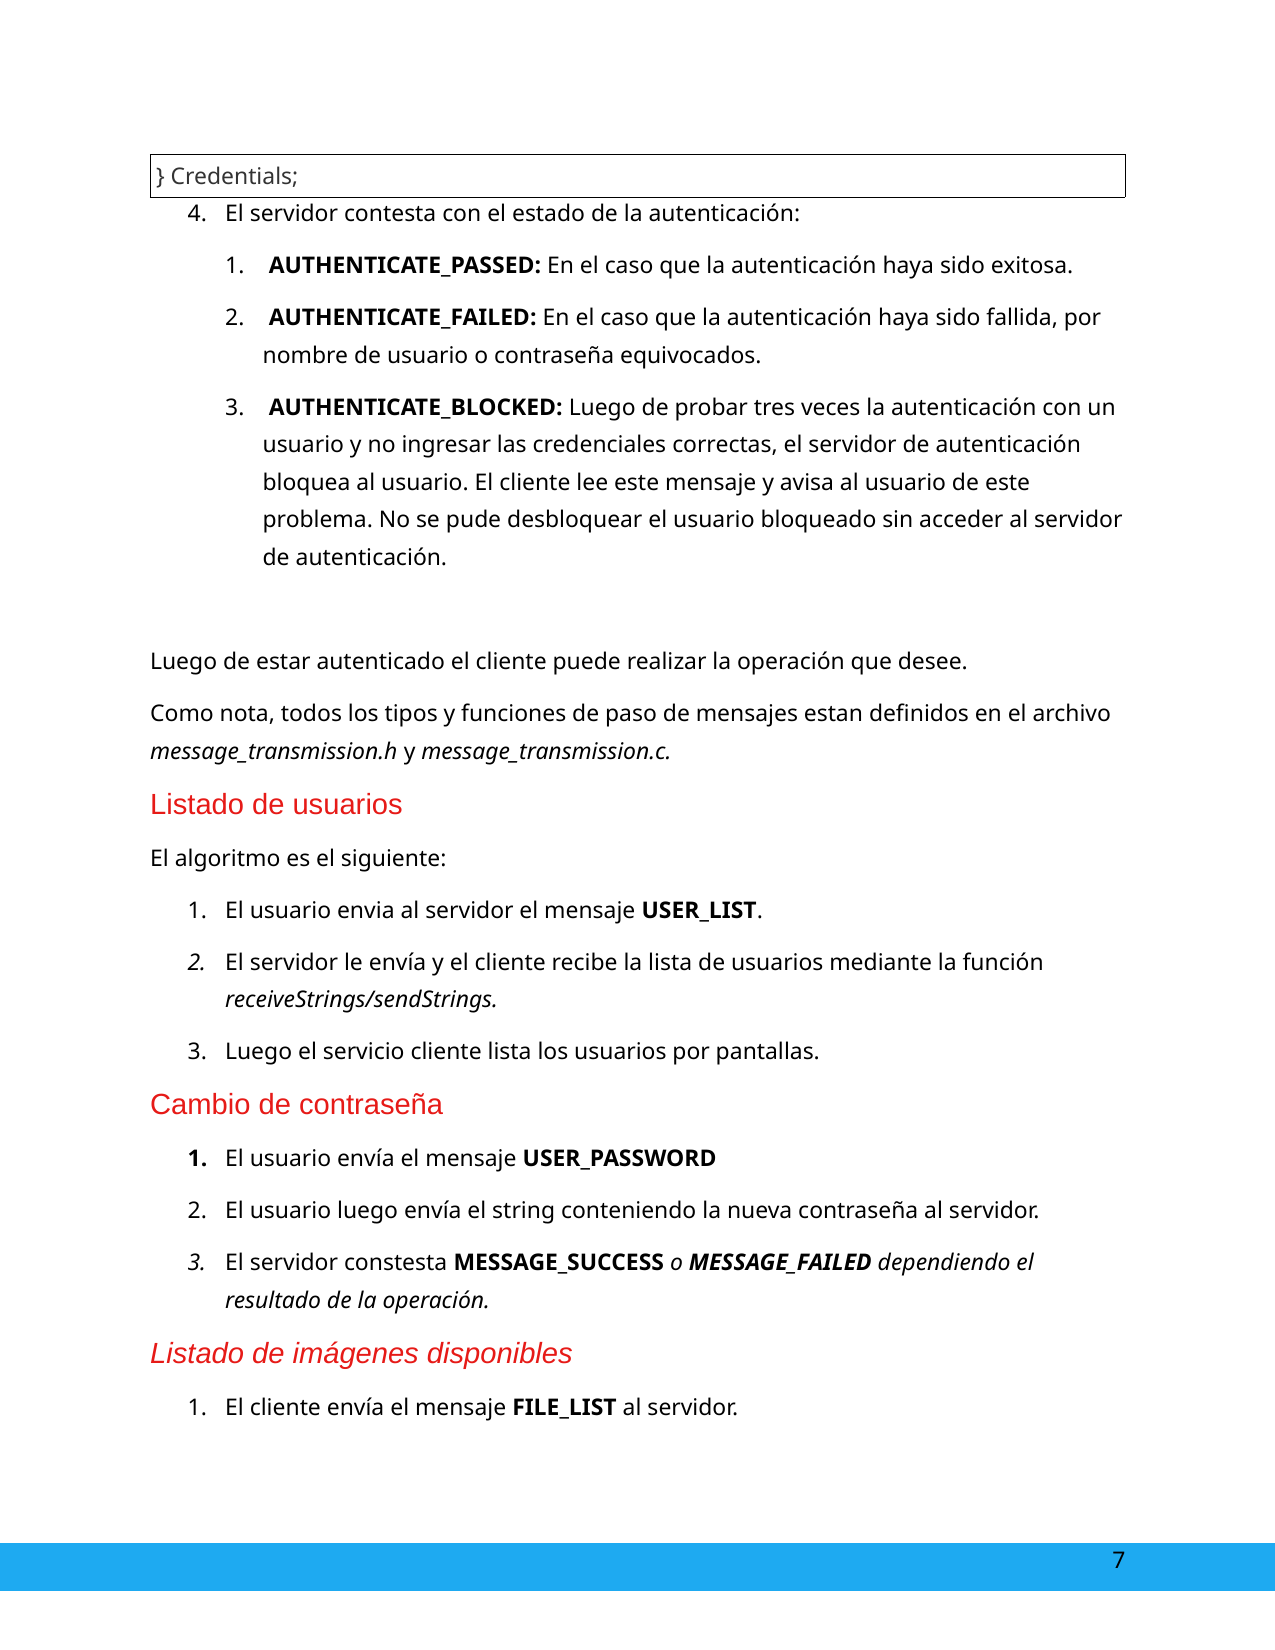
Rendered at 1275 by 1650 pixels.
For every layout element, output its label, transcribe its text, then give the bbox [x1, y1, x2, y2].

text Como nota, todos los tipos y funciones de paso de mensajes estan definidos en el archivo message_transmission.h y message_transmission.c. [150, 697, 1125, 766]
list El servidor constesta MESSAGE_SUCCESS o MESSAGE_FAILED dependiendo el resultado de la operación. [187, 1246, 1125, 1315]
text Cambio de contraseña [150, 1087, 1125, 1121]
list Luego el servicio cliente lista los usuarios por pantallas. [187, 1035, 1125, 1067]
list AUTHENTICATE_BLOCKED: Luego de probar tres veces la autenticación con un usuario y no ingresar las credenciales correctas, el servidor de autenticación bloquea al usuario. El cliente lee este mensaje y avisa al usuario de este problema. No se pude desbloquear el usuario bloqueado sin acceder al servidor de autenticación. [225, 391, 1125, 572]
text Luego de estar autenticado el cliente puede realizar la operación que desee. [150, 645, 1125, 676]
list El servidor le envía y el cliente recibe la lista de usuarios mediante la función receiveStrings/sendStrings. [187, 946, 1125, 1014]
list AUTHENTICATE_FAILED: En el caso que la autenticación haya sido fallida, por nombre de usuario o contraseña equivocados. [225, 301, 1125, 370]
list El cliente envía el mensaje FILE_LIST al servidor. [187, 1391, 1125, 1422]
picture [0, 1543, 1275, 1591]
text Listado de usuarios [150, 787, 1125, 820]
list El servidor contesta con el estado de la autenticación: [187, 198, 1125, 228]
table_header } Credentials; [151, 155, 1125, 197]
list AUTHENTICATE_PASSED: En el caso que la autenticación haya sido exitosa. [225, 249, 1125, 281]
list El usuario envia al servidor el mensaje USER_LIST. [187, 894, 1125, 925]
text El algoritmo es el siguiente: [150, 842, 1125, 873]
list El usuario luego envía el string conteniendo la nueva contraseña al servidor. [187, 1194, 1125, 1226]
text Listado de imágenes disponibles [150, 1336, 1125, 1369]
list El usuario envía el mensaje USER_PASSWORD [187, 1142, 1125, 1173]
